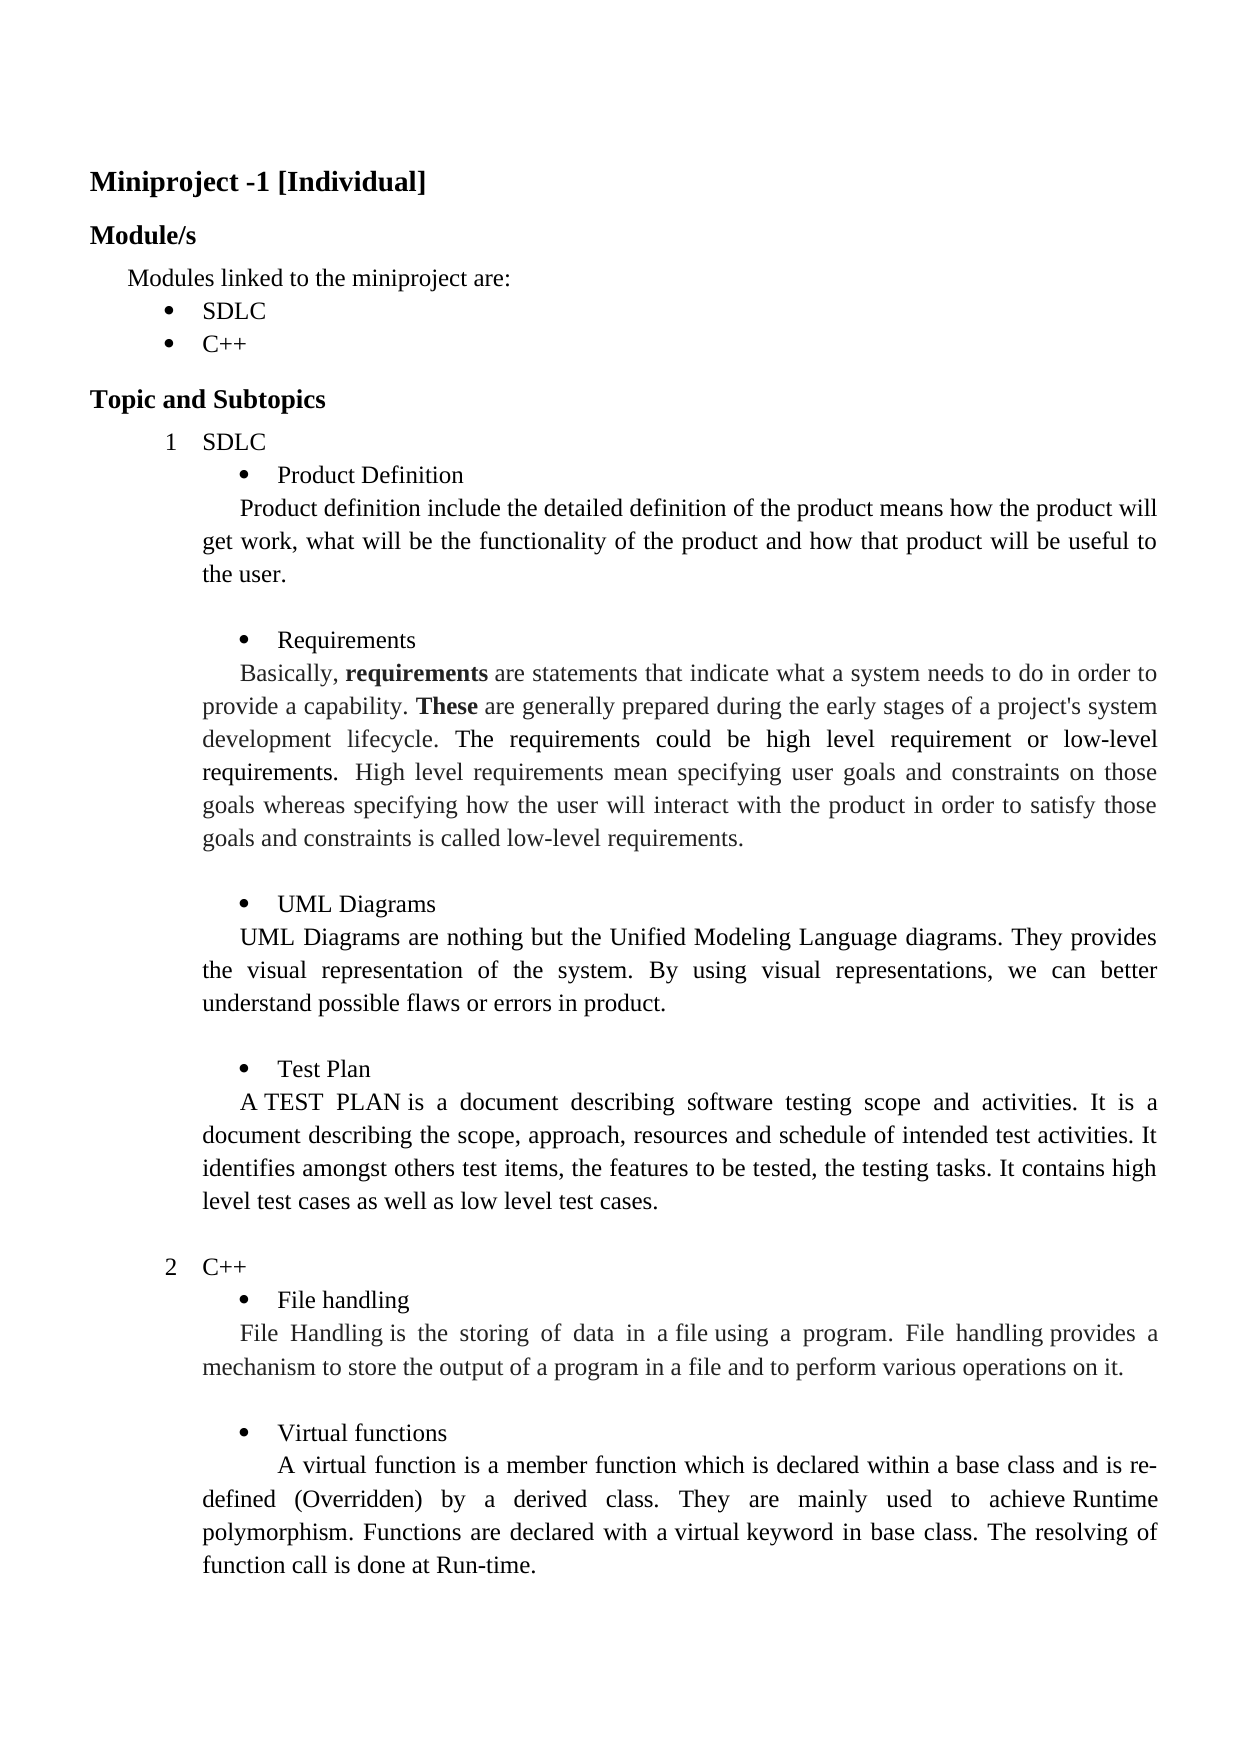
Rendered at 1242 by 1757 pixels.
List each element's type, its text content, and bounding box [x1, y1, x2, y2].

list Product Definition [239, 460, 1158, 489]
list Test Plan [239, 1054, 1158, 1083]
list SDLC [164, 296, 1158, 325]
list C++ [164, 329, 1158, 358]
subtitle Module/s [89, 219, 1158, 250]
subtitle Miniproject -1 [Individual] [89, 164, 1158, 198]
list Product definition include the detailed definition of the product means how the product will get work, what will be the functionality of the product and how that product will be useful to the user. [202, 493, 1158, 588]
list UML Diagrams are nothing but the Unified Modeling Language diagrams. They provides the visual representation of the system. By using visual representations, we can better understand possible flaws or errors in product. [202, 922, 1158, 1017]
list Requirements [239, 625, 1158, 654]
list UML Diagrams [239, 889, 1158, 918]
list Virtual functions [239, 1418, 1158, 1446]
text Modules linked to the miniproject are: [89, 263, 1158, 292]
subtitle Topic and Subtopics [89, 383, 1158, 414]
list C++ [164, 1252, 1158, 1281]
list File handling [239, 1286, 1158, 1314]
list File Handling is the storing of data in a file using a program. File handling provides a mechanism to store the output of a program in a file and to perform various operations on it. [202, 1318, 1158, 1380]
list SDLC [164, 427, 1158, 456]
text A virtual function is a member function which is declared within a base class and is re-defined (Overridden) by a derived class. They are mainly used to achieve Runtime polymorphism. Functions are declared with a virtual keyword in base class. The resolving of function call is done at Run-time. [202, 1451, 1158, 1578]
list Basically, requirements are statements that indicate what a system needs to do in order to provide a capability. These are generally prepared during the early stages of a project's system development lifecycle. The requirements could be high level requirement or low-level requirements. High level requirements mean specifying user goals and constraints on those goals whereas specifying how the user will interact with the product in order to satisfy those goals and constraints is called low-level requirements. [202, 658, 1158, 852]
list A TEST PLAN is a document describing software testing scope and activities. It is a document describing the scope, approach, resources and schedule of intended test activities. It identifies amongst others test items, the features to be tested, the testing tasks. It contains high level test cases as well as low level test cases. [202, 1087, 1158, 1215]
